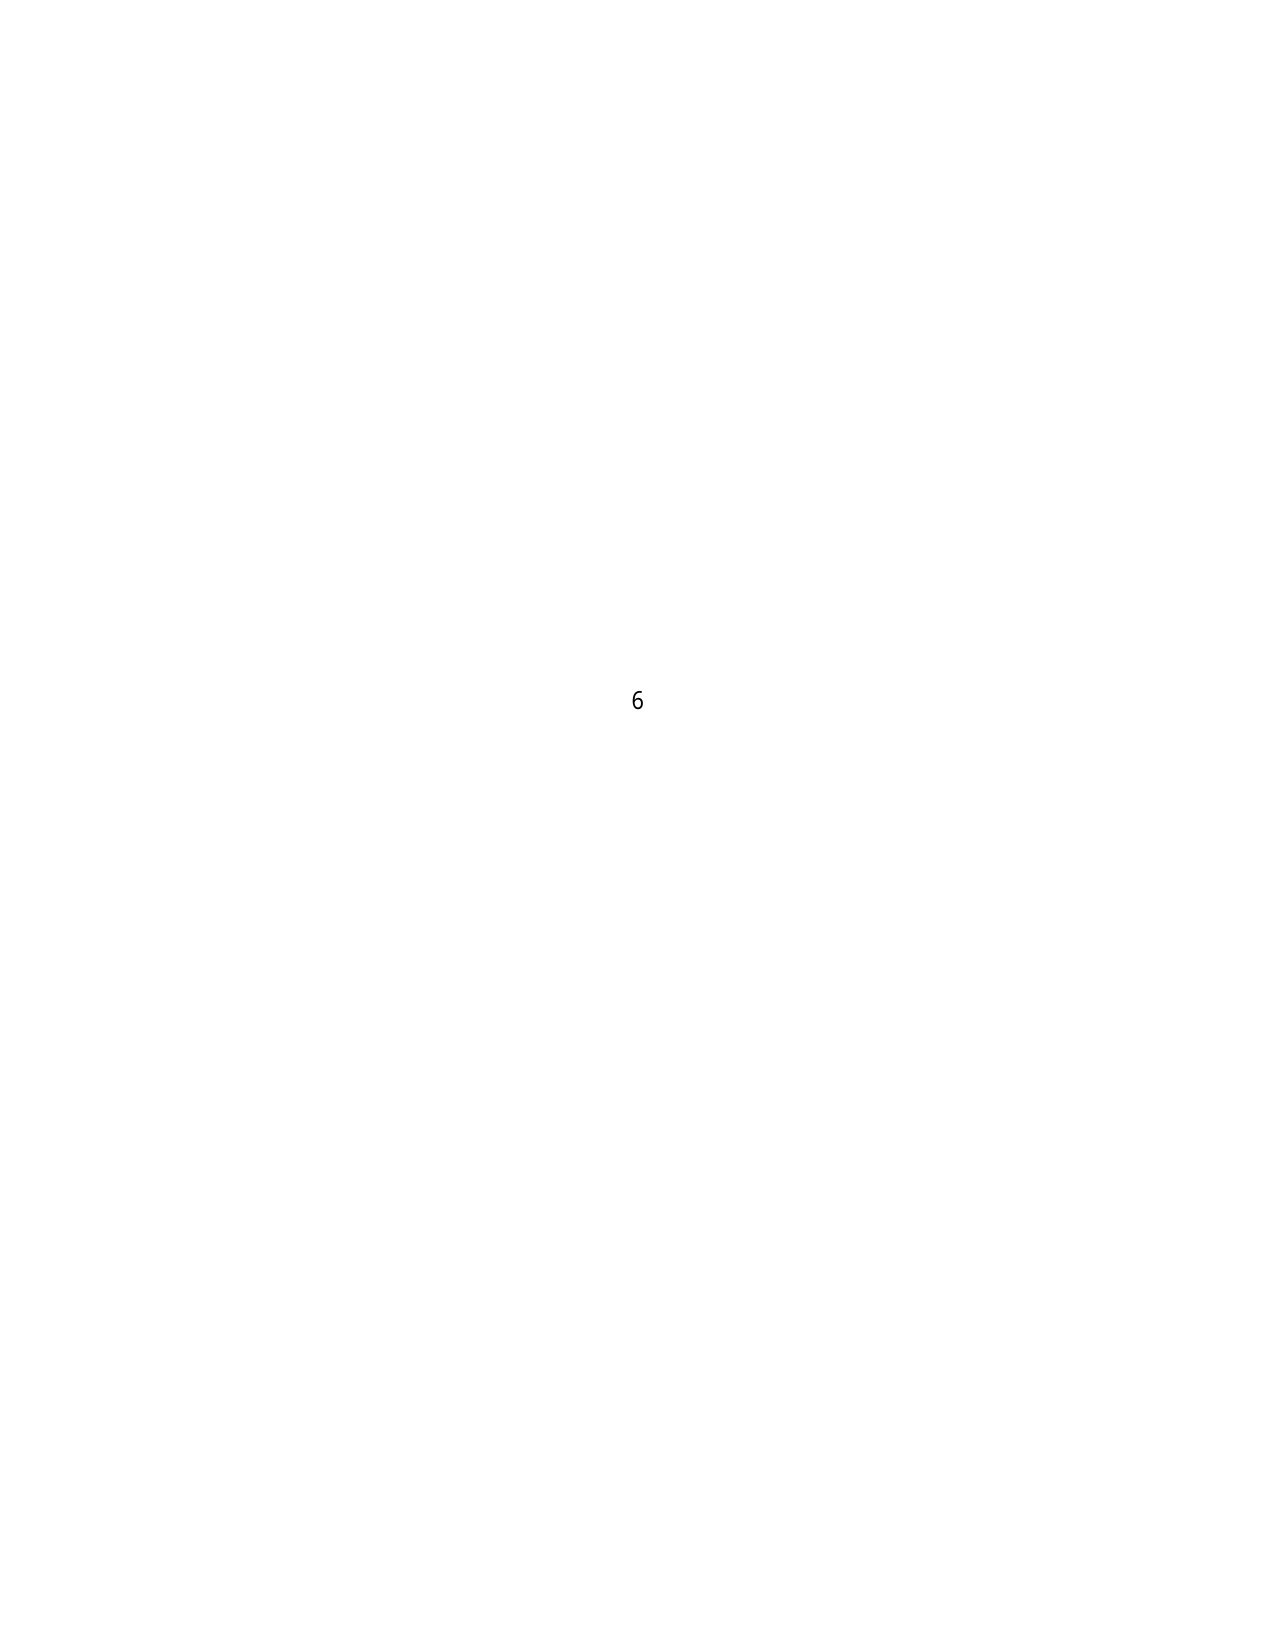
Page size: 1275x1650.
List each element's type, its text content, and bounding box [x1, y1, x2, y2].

text 6 [0, 683, 1275, 717]
